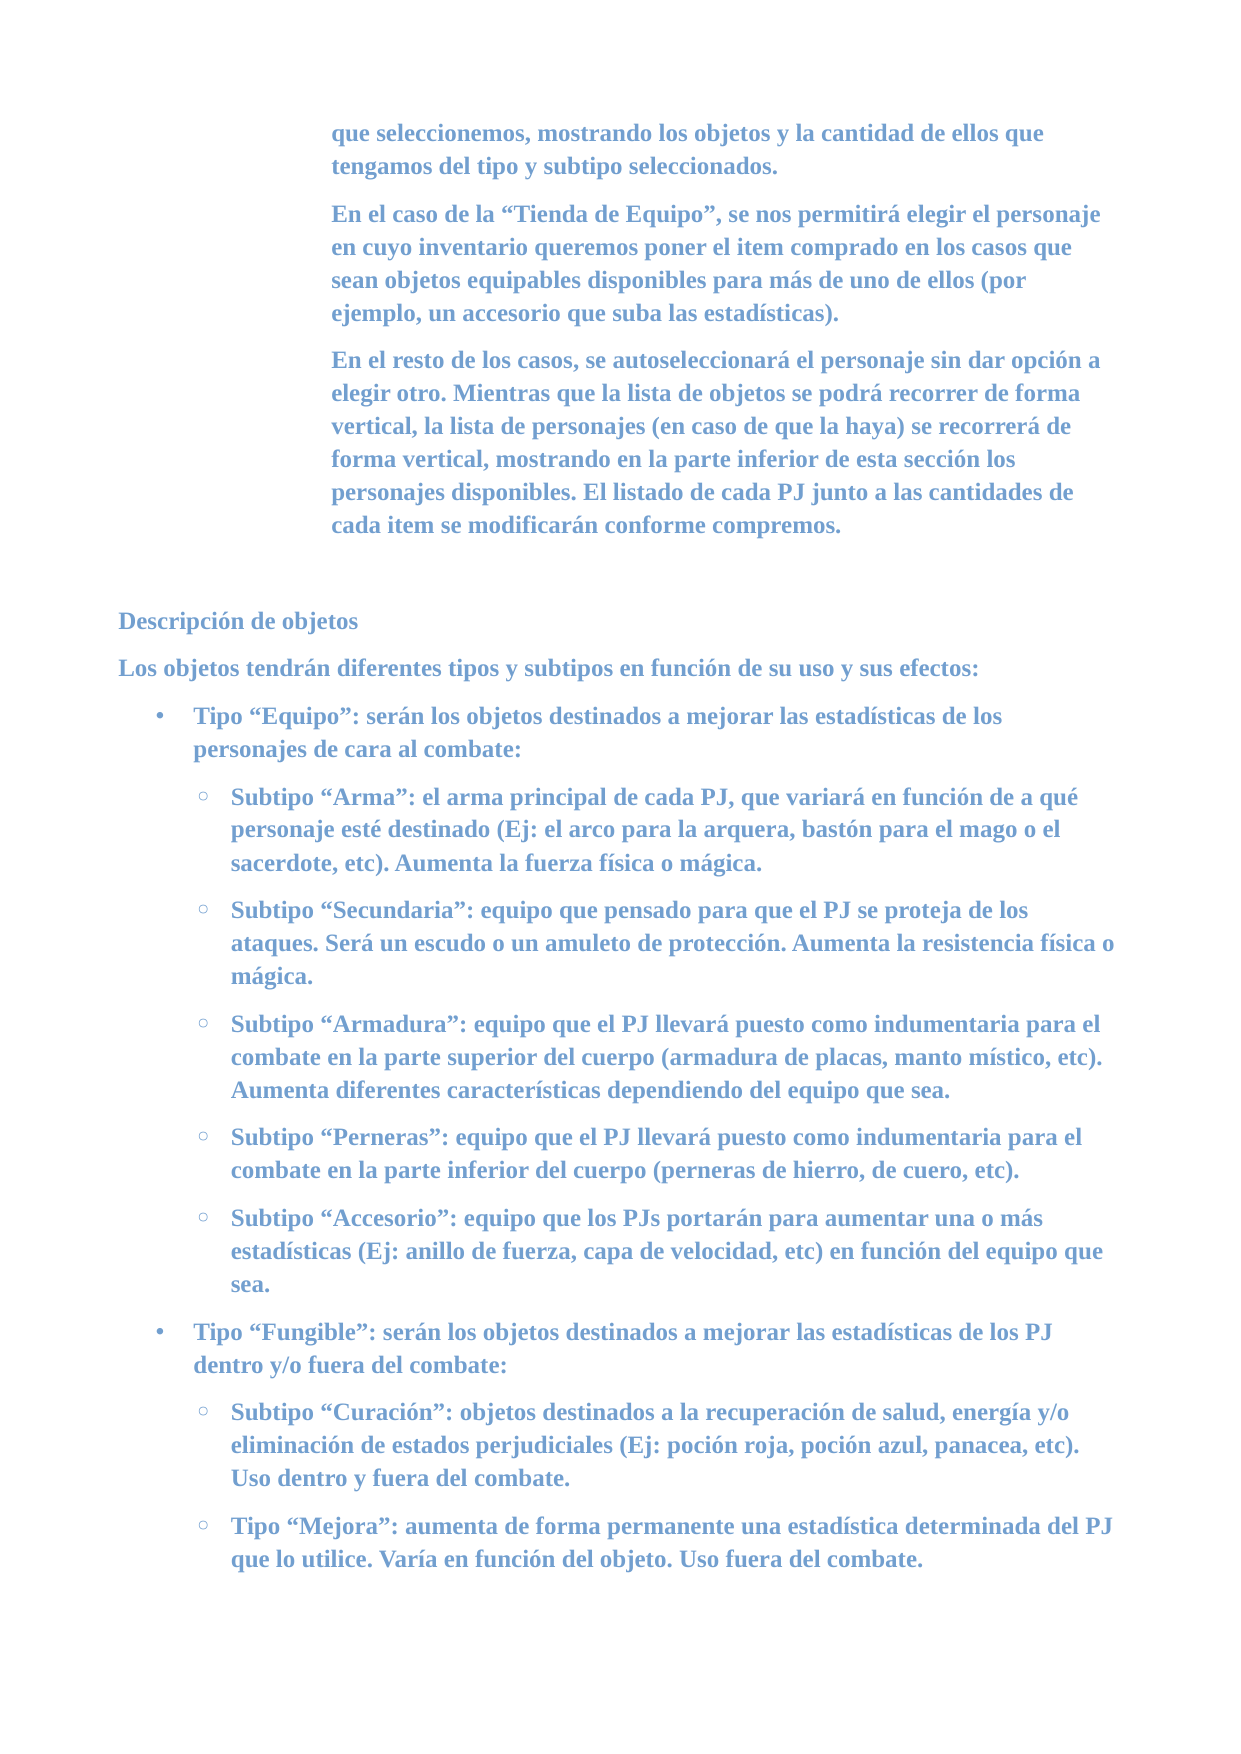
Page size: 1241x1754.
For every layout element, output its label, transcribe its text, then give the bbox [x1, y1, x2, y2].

list Tipo “Fungible”: serán los objetos destinados a mejorar las estadísticas de los PJ dentro y/o fuera del combate: [156, 1317, 1122, 1378]
list Subtipo “Secundaria”: equipo que pensado para que el PJ se proteja de los ataques. Será un escudo o un amuleto de protección. Aumenta la resistencia física o mágica. [193, 895, 1122, 990]
list Subtipo “Accesorio”: equipo que los PJs portarán para aumentar una o más estadísticas (Ej: anillo de fuerza, capa de velocidad, etc) en función del equipo que sea. [193, 1203, 1122, 1298]
list que seleccionemos, mostrando los objetos y la cantidad de ellos que tengamos del tipo y subtipo seleccionados. [293, 118, 1122, 180]
list Tipo “Mejora”: aumenta de forma permanente una estadística determinada del PJ que lo utilice. Varía en función del objeto. Uso fuera del combate. [193, 1511, 1122, 1573]
list Subtipo “Arma”: el arma principal de cada PJ, que variará en función de a qué personaje esté destinado (Ej: el arco para la arquera, bastón para el mago o el sacerdote, etc). Aumenta la fuerza física o mágica. [193, 782, 1122, 876]
list En el resto de los casos, se autoseleccionará el personaje sin dar opción a elegir otro. Mientras que la lista de objetos se podrá recorrer de forma vertical, la lista de personajes (en caso de que la haya) se recorrerá de forma vertical, mostrando en la parte inferior de esta sección los personajes disponibles. El listado de cada PJ junto a las cantidades de cada item se modificarán conforme compremos. [293, 345, 1122, 539]
list Tipo “Equipo”: serán los objetos destinados a mejorar las estadísticas de los personajes de cara al combate: [156, 701, 1122, 763]
list Subtipo “Curación”: objetos destinados a la recuperación de salud, energía y/o eliminación de estados perjudiciales (Ej: poción roja, poción azul, panacea, etc). Uso dentro y fuera del combate. [193, 1397, 1122, 1492]
text Los objetos tendrán diferentes tipos y subtipos en función de su uso y sus efectos: [118, 653, 1122, 682]
list Subtipo “Perneras”: equipo que el PJ llevará puesto como indumentaria para el combate en la parte inferior del cuerpo (perneras de hierro, de cuero, etc). [193, 1122, 1122, 1184]
list En el caso de la “Tienda de Equipo”, se nos permitirá elegir el personaje en cuyo inventario queremos poner el item comprado en los casos que sean objetos equipables disponibles para más de uno de ellos (por ejemplo, un accesorio que suba las estadísticas). [293, 199, 1122, 327]
text Descripción de objetos [118, 606, 1122, 634]
list Subtipo “Armadura”: equipo que el PJ llevará puesto como indumentaria para el combate en la parte superior del cuerpo (armadura de placas, manto místico, etc). Aumenta diferentes características dependiendo del equipo que sea. [193, 1009, 1122, 1104]
